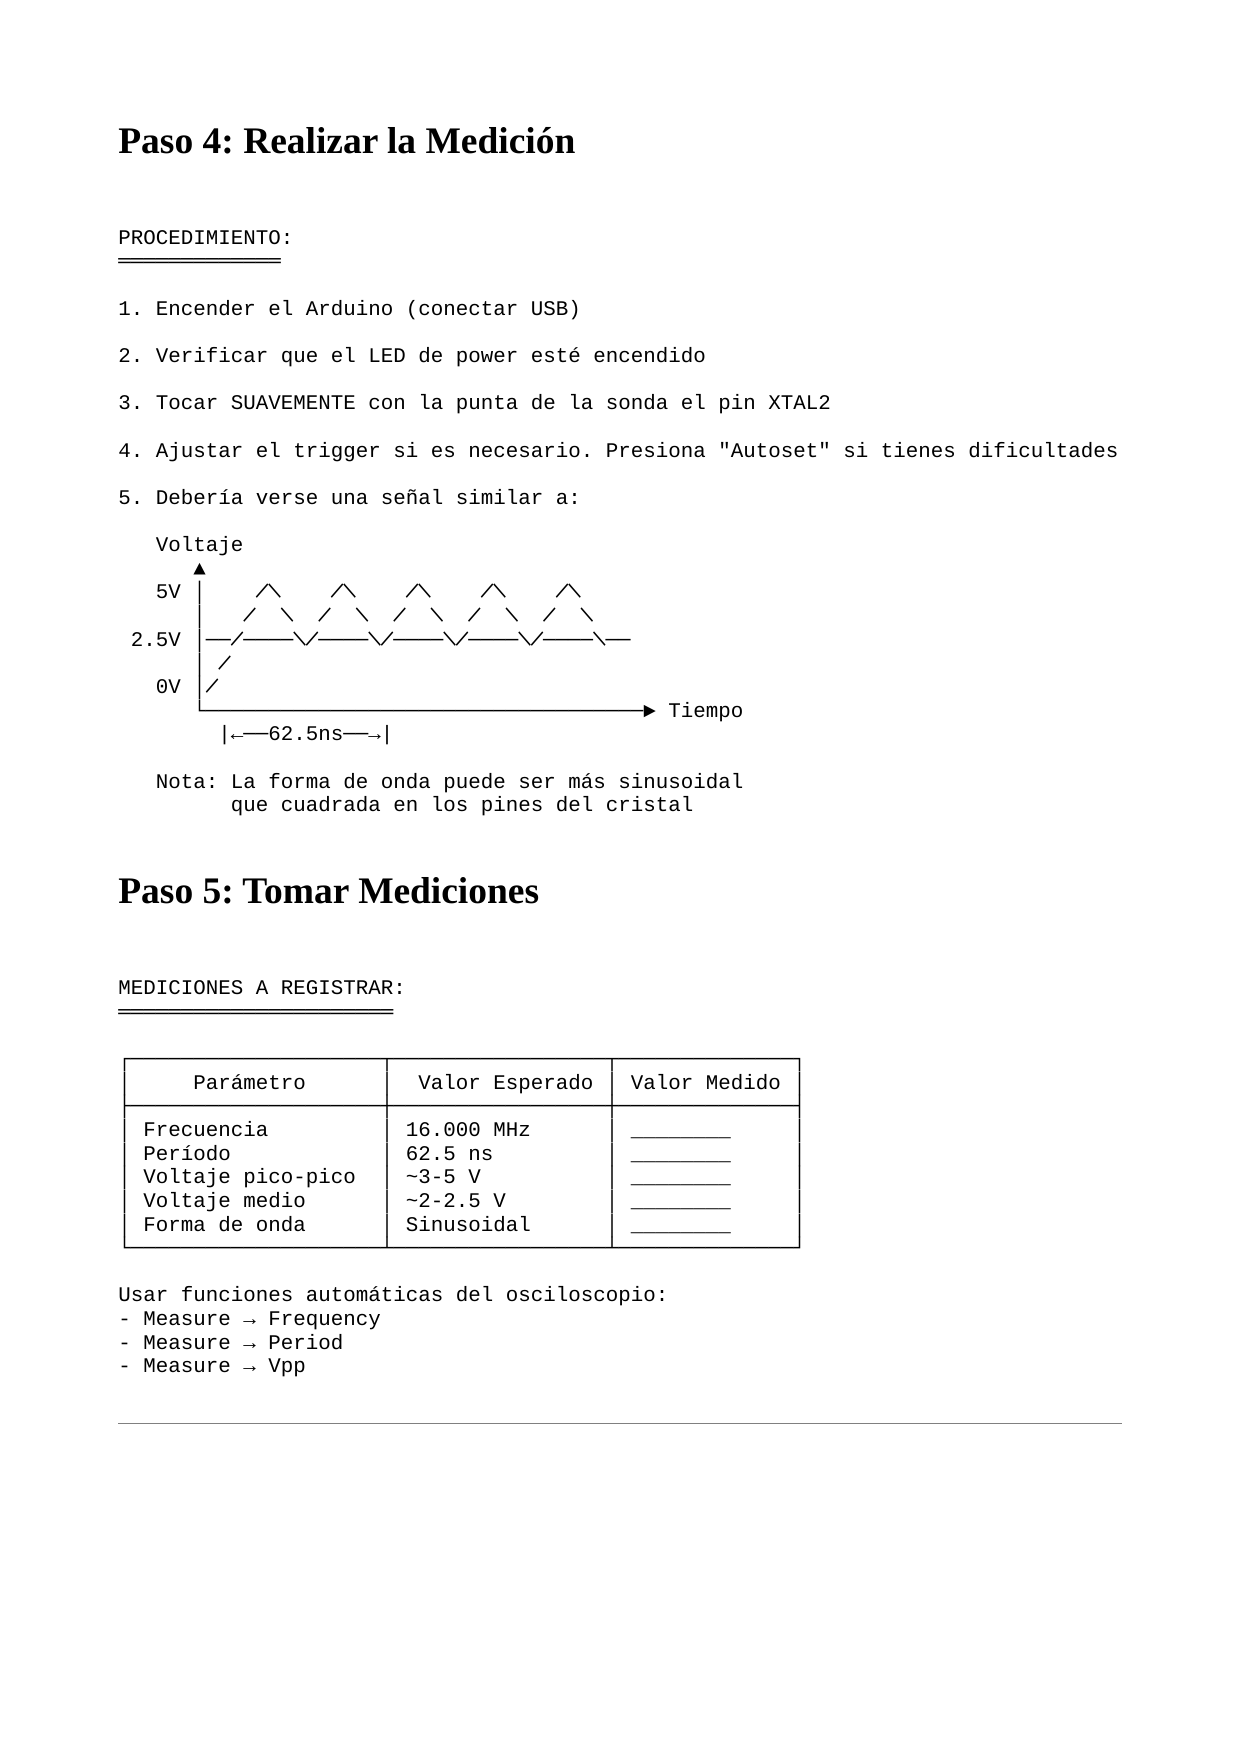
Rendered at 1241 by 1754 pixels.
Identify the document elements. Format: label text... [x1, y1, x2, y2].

text │ Voltaje medio │ ~2-2.5 V │ ________ │ [387, 1190, 611, 1213]
text │ Forma de onda │ Sinusoidal │ ________ │ [118, 1213, 1122, 1237]
text │ Voltaje pico-pico │ ~3-5 V │ ________ │ [118, 1166, 1122, 1190]
text PROCEDIMIENTO: [118, 227, 1122, 251]
text │ Parámetro │ Valor Esperado │ Valor Medido │ [612, 1072, 799, 1095]
text │ Período │ 62.5 ns │ ________ │ [387, 1143, 611, 1166]
text - Measure → Period [118, 1332, 1122, 1355]
text │ Parámetro │ Valor Esperado │ Valor Medido │ [800, 1072, 1122, 1095]
text │ Período │ 62.5 ns │ ________ │ [125, 1143, 386, 1166]
text que cuadrada en los pines del cristal [118, 794, 1122, 818]
subtitle Paso 4: Realizar la Medición [118, 118, 1122, 161]
text │ Voltaje medio │ ~2-2.5 V │ ________ │ [612, 1190, 799, 1213]
text 5. Debería verse una señal similar a: [118, 487, 1122, 511]
text Usar funciones automáticas del osciloscopio: [118, 1284, 1122, 1308]
text ▲ [118, 558, 1122, 582]
text │ Voltaje medio │ ~2-2.5 V │ ________ │ [125, 1190, 386, 1213]
text Nota: La forma de onda puede ser más sinusoidal [118, 771, 1122, 794]
text 5V │ ╱╲ ╱╲ ╱╲ ╱╲ ╱╲ [118, 582, 1122, 605]
text 2. Verificar que el LED de power esté encendido [118, 345, 1122, 369]
text │ Parámetro │ Valor Esperado │ Valor Medido │ [125, 1072, 386, 1095]
text ┌────────────────────┬─────────────────┬──────────────┐ [118, 1048, 1122, 1072]
text │ ╱ ╲ ╱ ╲ ╱ ╲ ╱ ╲ ╱ ╲ [118, 605, 1122, 629]
text ├────────────────────┼─────────────────┼──────────────┤ [118, 1095, 1122, 1119]
text │ Período │ 62.5 ns │ ________ │ [612, 1143, 799, 1166]
text Voltaje [118, 534, 1122, 558]
text 4. Ajustar el trigger si es necesario. Presiona "Autoset" si tienes dificultades [118, 440, 1122, 463]
text 2.5V │──╱────╲╱────╲╱────╲╱────╲╱────╲── [118, 629, 199, 652]
text 1. Encender el Arduino (conectar USB) [118, 298, 1122, 321]
text - Measure → Frequency [118, 1308, 1122, 1332]
text MEDICIONES A REGISTRAR: [118, 977, 1122, 1001]
subtitle Paso 5: Tomar Mediciones [118, 868, 1122, 911]
text 3. Tocar SUAVEMENTE con la punta de la sonda el pin XTAL2 [118, 392, 1122, 416]
text - Measure → Vpp [118, 1355, 1122, 1379]
text 2.5V │──╱────╲╱────╲╱────╲╱────╲╱────╲── [200, 629, 1122, 652]
text |←──62.5ns──→| [118, 723, 1122, 747]
text ══════════════════════ [118, 1001, 1122, 1024]
text ═════════════ [118, 251, 1122, 274]
text │ Período │ 62.5 ns │ ________ │ [800, 1143, 1122, 1166]
text └────────────────────┴─────────────────┴──────────────┘ [118, 1237, 1122, 1261]
text 0V │╱ [118, 676, 1122, 700]
text │ ╱ [118, 652, 1122, 676]
text │ Frecuencia │ 16.000 MHz │ ________ │ [118, 1119, 1122, 1143]
text │ Parámetro │ Valor Esperado │ Valor Medido │ [387, 1072, 611, 1095]
text │ Voltaje medio │ ~2-2.5 V │ ________ │ [800, 1190, 1122, 1213]
text └───────────────────────────────────► Tiempo [118, 700, 1122, 723]
